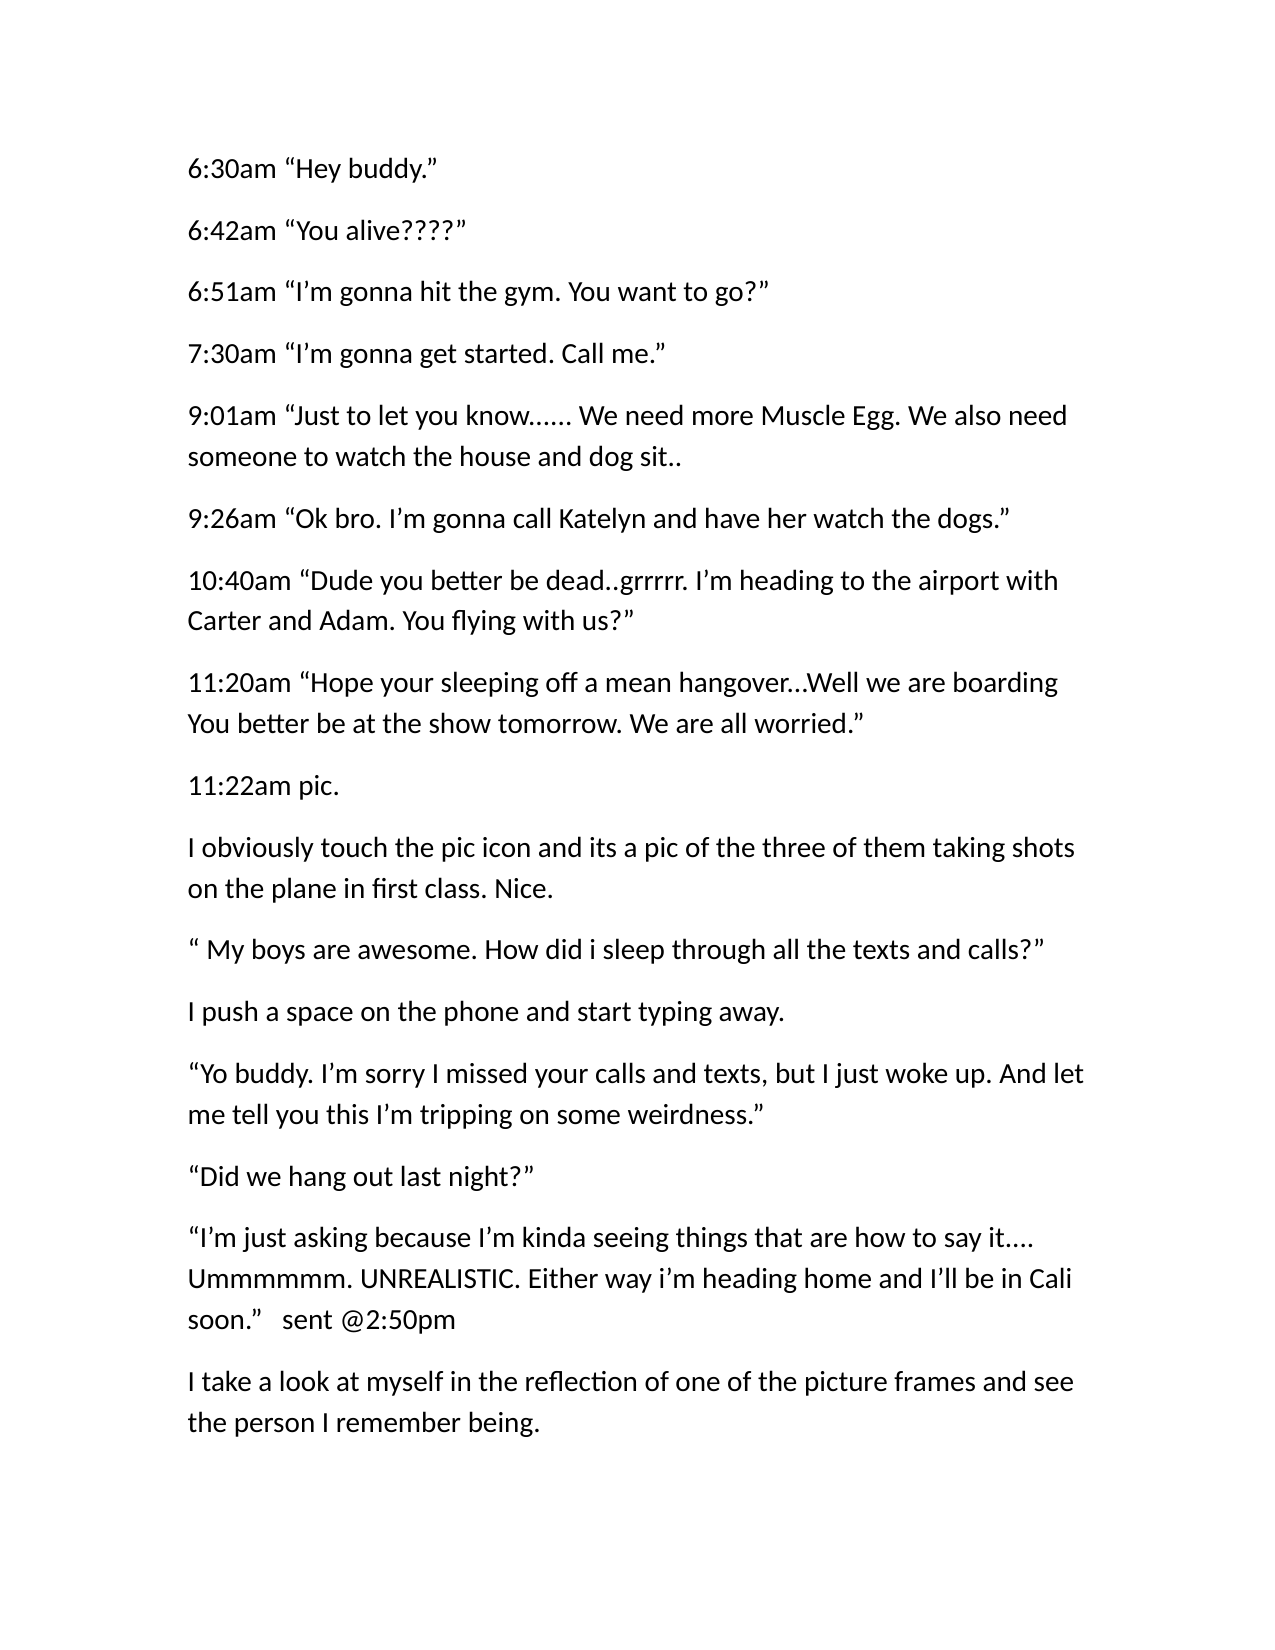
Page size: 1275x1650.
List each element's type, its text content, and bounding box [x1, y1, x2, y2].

text “Did we hang out last night?” [187, 1158, 1087, 1193]
text 6:30am “Hey buddy.” [187, 150, 1087, 186]
text 9:01am “Just to let you know...... We need more Muscle Egg. We also need someone to watch the house and dog sit.. [187, 397, 1087, 474]
text I push a space on the phone and start typing away. [187, 993, 1087, 1029]
text 10:40am “Dude you better be dead..grrrrr. I’m heading to the airport with Carter and Adam. You flying with us?” [187, 562, 1087, 638]
text “I’m just asking because I’m kinda seeing things that are how to say it.... Ummmmmm. UNREALISTIC. Either way i’m heading home and I’ll be in Cali soon.” sent @2:50pm [187, 1219, 1087, 1337]
text “ My boys are awesome. How did i sleep through all the texts and calls?” [187, 931, 1087, 967]
text “Yo buddy. I’m sorry I missed your calls and texts, but I just woke up. And let me tell you this I’m tripping on some weirdness.” [187, 1055, 1087, 1132]
text 6:51am “I’m gonna hit the gym. You want to go?” [187, 273, 1087, 309]
text 11:20am “Hope your sleeping off a mean hangover...Well we are boarding You better be at the show tomorrow. We are all worried.” [187, 664, 1087, 741]
text 9:26am “Ok bro. I’m gonna call Katelyn and have her watch the dogs.” [187, 500, 1087, 535]
text 6:42am “You alive????” [187, 212, 1087, 247]
text 11:22am pic. [187, 767, 1087, 803]
text I obviously touch the pic icon and its a pic of the three of them taking shots on the plane in first class. Nice. [187, 829, 1087, 905]
text I take a look at myself in the reflection of one of the picture frames and see the person I remember being. [187, 1363, 1087, 1440]
text 7:30am “I’m gonna get started. Call me.” [187, 335, 1087, 371]
